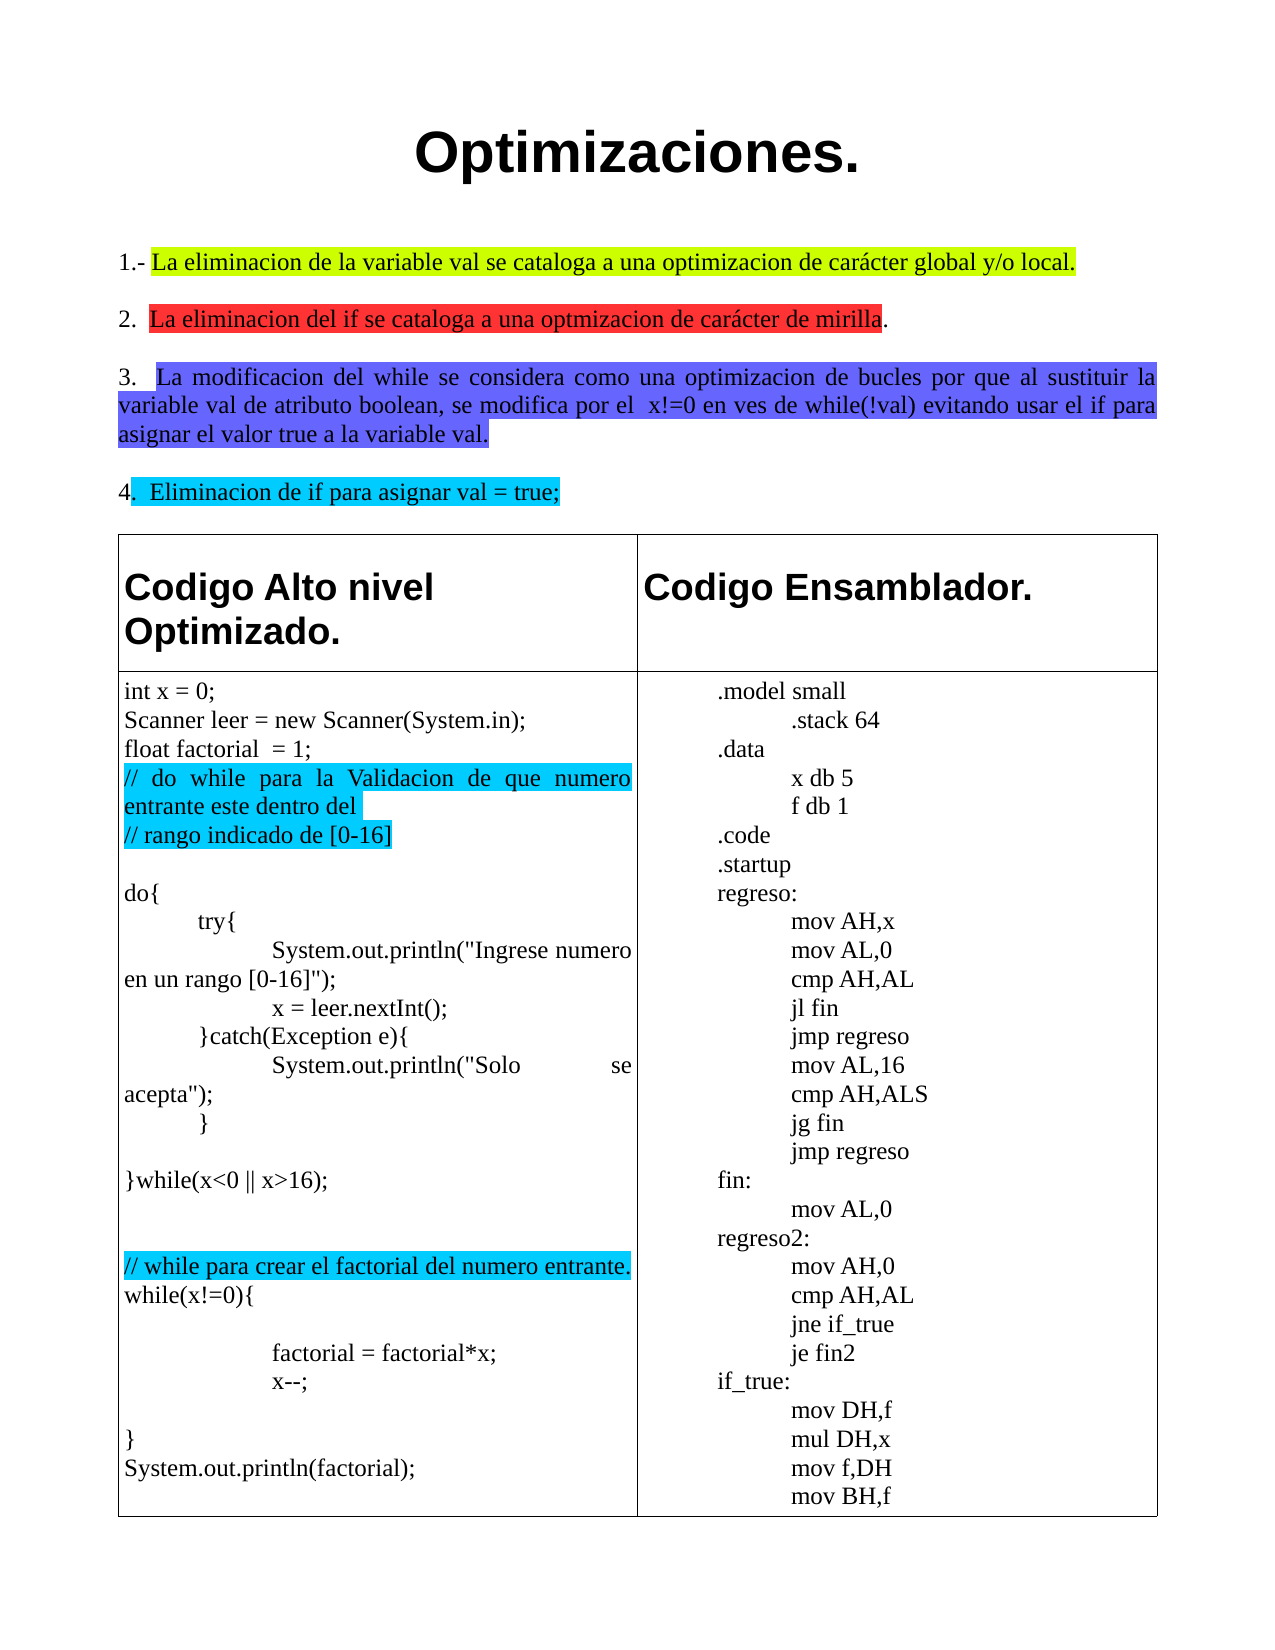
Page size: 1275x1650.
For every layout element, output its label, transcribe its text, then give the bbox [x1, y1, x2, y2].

table_cell .model small .stack 64 .data x db 5 f db 1 .code .startup regreso: mov AH,x mov AL,0 cmp AH,AL jl fin jmp regreso mov AL,16 cmp AH,ALS jg fin jmp regreso fin: mov AL,0 regreso2: mov AH,0 cmp AH,AL jne if_true je fin2 if_true: mov DH,f mul DH,x mov f,DH mov BH,f [638, 672, 1157, 1516]
table_cell int x = 0; Scanner leer = new Scanner(System.in); float factorial = 1; // do while para la Validacion de que numero entrante este dentro del // rango indicado de [0-16] do{ try{ System.out.println("Ingrese numero en un rango [0-16]"); x = leer.nextInt(); }catch(Exception e){ System.out.println("Solo se acepta"); } }while(x<0 || x>16); // while para crear el factorial del numero entrante. while(x!=0){ factorial = factorial*x; x--; } System.out.println(factorial); [119, 672, 637, 1516]
text 3. La modificacion del while se considera como una optimizacion de bucles por que al sustituir la variable val de atributo boolean, se modifica por el x!=0 en ves de while(!val) evitando usar el if para asignar el valor true a la variable val. [118, 362, 1157, 448]
title Optimizaciones. [118, 118, 1157, 185]
text 2. La eliminacion del if se cataloga a una optmizacion de carácter de mirilla. [118, 304, 1157, 333]
table_header Codigo Ensamblador. [638, 535, 1157, 671]
text 4. Eliminacion de if para asignar val = true; [118, 477, 1157, 506]
text 1.- La eliminacion de la variable val se cataloga a una optimizacion de carácter global y/o local. [118, 247, 1157, 276]
table_header Codigo Alto nivel Optimizado. [119, 535, 637, 671]
